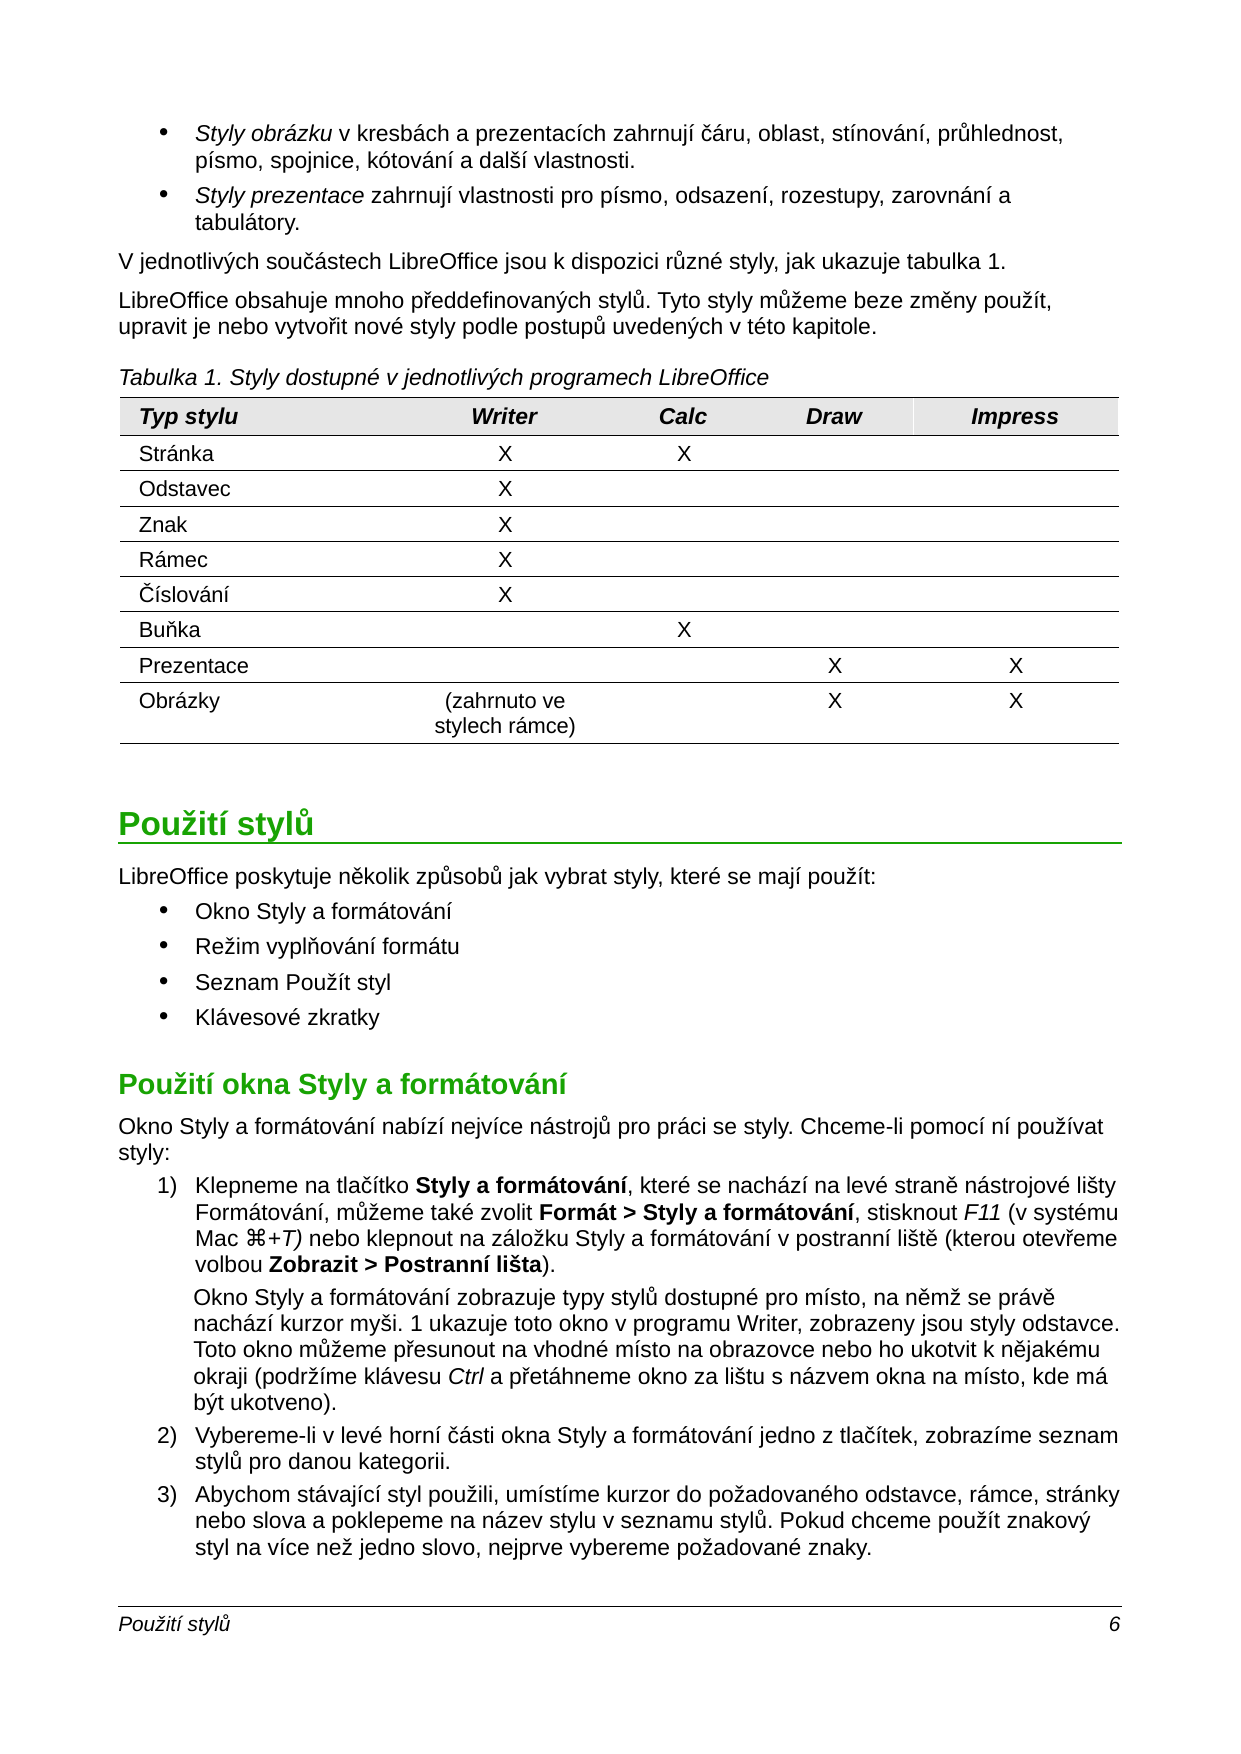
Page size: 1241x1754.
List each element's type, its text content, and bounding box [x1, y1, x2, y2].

table_cell [398, 612, 612, 647]
table_cell [756, 471, 913, 506]
table_header Impress [914, 398, 1118, 435]
table_cell [756, 507, 913, 541]
list Seznam Použít styl [156, 967, 1122, 996]
table_cell X [398, 577, 612, 611]
table_cell Číslování [120, 577, 398, 611]
table_cell Buňka [120, 612, 398, 647]
table_cell [756, 577, 913, 611]
table_header Typ stylu [120, 398, 398, 435]
text V jednotlivých součástech LibreOffice jsou k dispozici různé styly, jak ukazuje tabulka 1. [118, 248, 1122, 274]
table_cell X [756, 683, 913, 742]
table_cell Odstavec [120, 471, 398, 506]
table_cell Stránka [120, 436, 398, 470]
list Klepneme na tlačítko Styly a formátování, které se nachází na levé straně nástrojové lišty Formátování, můžeme také zvolit Formát > Styly a formátování, stisknout F11 (v systému Mac ⌘+T) nebo klepnout na záložku Styly a formátování v postranní liště (kterou otevřeme volbou Zobrazit > Postranní lišta). [177, 1172, 1122, 1277]
table_cell Obrázky [120, 683, 398, 742]
table_cell X [398, 542, 612, 576]
table_cell [756, 436, 913, 470]
table_cell [612, 542, 756, 576]
table_cell [914, 577, 1118, 611]
subtitle Použití stylů [118, 804, 1122, 842]
table_cell X [612, 612, 756, 647]
text LibreOffice obsahuje mnoho předdefinovaných stylů. Tyto styly můžeme beze změny použít, upravit je nebo vytvořit nové styly podle postupů uvedených v této kapitole. [118, 287, 1122, 339]
subtitle Použití okna Styly a formátování [118, 1067, 1122, 1101]
table_cell [612, 507, 756, 541]
table_cell Prezentace [120, 648, 398, 682]
list Okno Styly a formátování zobrazuje typy stylů dostupné pro místo, na němž se právě nachází kurzor myši. Obrázek 1 ukazuje toto okno v programu Writer, zobrazeny jsou styly odstavce. Toto okno můžeme přesunout na vhodné místo na obrazovce nebo ho ukotvit k nějakému okraji (podržíme klávesu Ctrl a přetáhneme okno za lištu s názvem okna na místo, kde má být ukotveno). [193, 1284, 1122, 1416]
table_header Writer [398, 398, 612, 435]
table_cell X [914, 683, 1118, 742]
table_cell X [398, 471, 612, 506]
list Klávesové zkratky [156, 1002, 1122, 1032]
list Vybereme-li v levé horní části okna Styly a formátování jedno z tlačítek, zobrazíme seznam stylů pro danou kategorii. [177, 1422, 1122, 1475]
table_cell [914, 471, 1118, 506]
list Okno Styly a formátování [156, 896, 1122, 925]
table_cell X [612, 436, 756, 470]
table_cell Rámec [120, 542, 398, 576]
list Styly prezentace zahrnují vlastnosti pro písmo, odsazení, rozestupy, zarovnání a tabulátory. [156, 180, 1122, 235]
list LibreOffice poskytuje několik způsobů jak vybrat styly, které se mají použít: [118, 863, 1122, 890]
table_cell X [756, 648, 913, 682]
table_cell [914, 612, 1118, 647]
table_cell [398, 648, 612, 682]
table_cell [612, 577, 756, 611]
table_cell [914, 507, 1118, 541]
list Okno Styly a formátování nabízí nejvíce nástrojů pro práci se styly. Chceme-li pomocí ní používat styly: [118, 1113, 1122, 1166]
table_header Calc [612, 398, 756, 435]
text Tabulka 1. Styly dostupné v jednotlivých programech LibreOffice [118, 364, 1122, 391]
table_cell X [914, 648, 1118, 682]
list Režim vyplňování formátu [156, 932, 1122, 961]
table_cell (zahrnuto ve stylech rámce) [398, 683, 612, 742]
table_cell [612, 648, 756, 682]
table_cell X [398, 436, 612, 470]
table_cell [914, 542, 1118, 576]
table_cell [756, 542, 913, 576]
table_header Draw [756, 398, 913, 435]
table_cell X [398, 507, 612, 541]
table_cell Znak [120, 507, 398, 541]
table_cell [914, 436, 1118, 470]
list Styly obrázku v kresbách a prezentacích zahrnují čáru, oblast, stínování, průhlednost, písmo, spojnice, kótování a další vlastnosti. [156, 118, 1122, 174]
table_cell [612, 683, 756, 742]
table_cell [612, 471, 756, 506]
list Abychom stávající styl použili, umístíme kurzor do požadovaného odstavce, rámce, stránky nebo slova a poklepeme na název stylu v seznamu stylů. Pokud chceme použít znakový styl na více než jedno slovo, nejprve vybereme požadované znaky. [177, 1481, 1122, 1560]
table_cell [756, 612, 913, 647]
